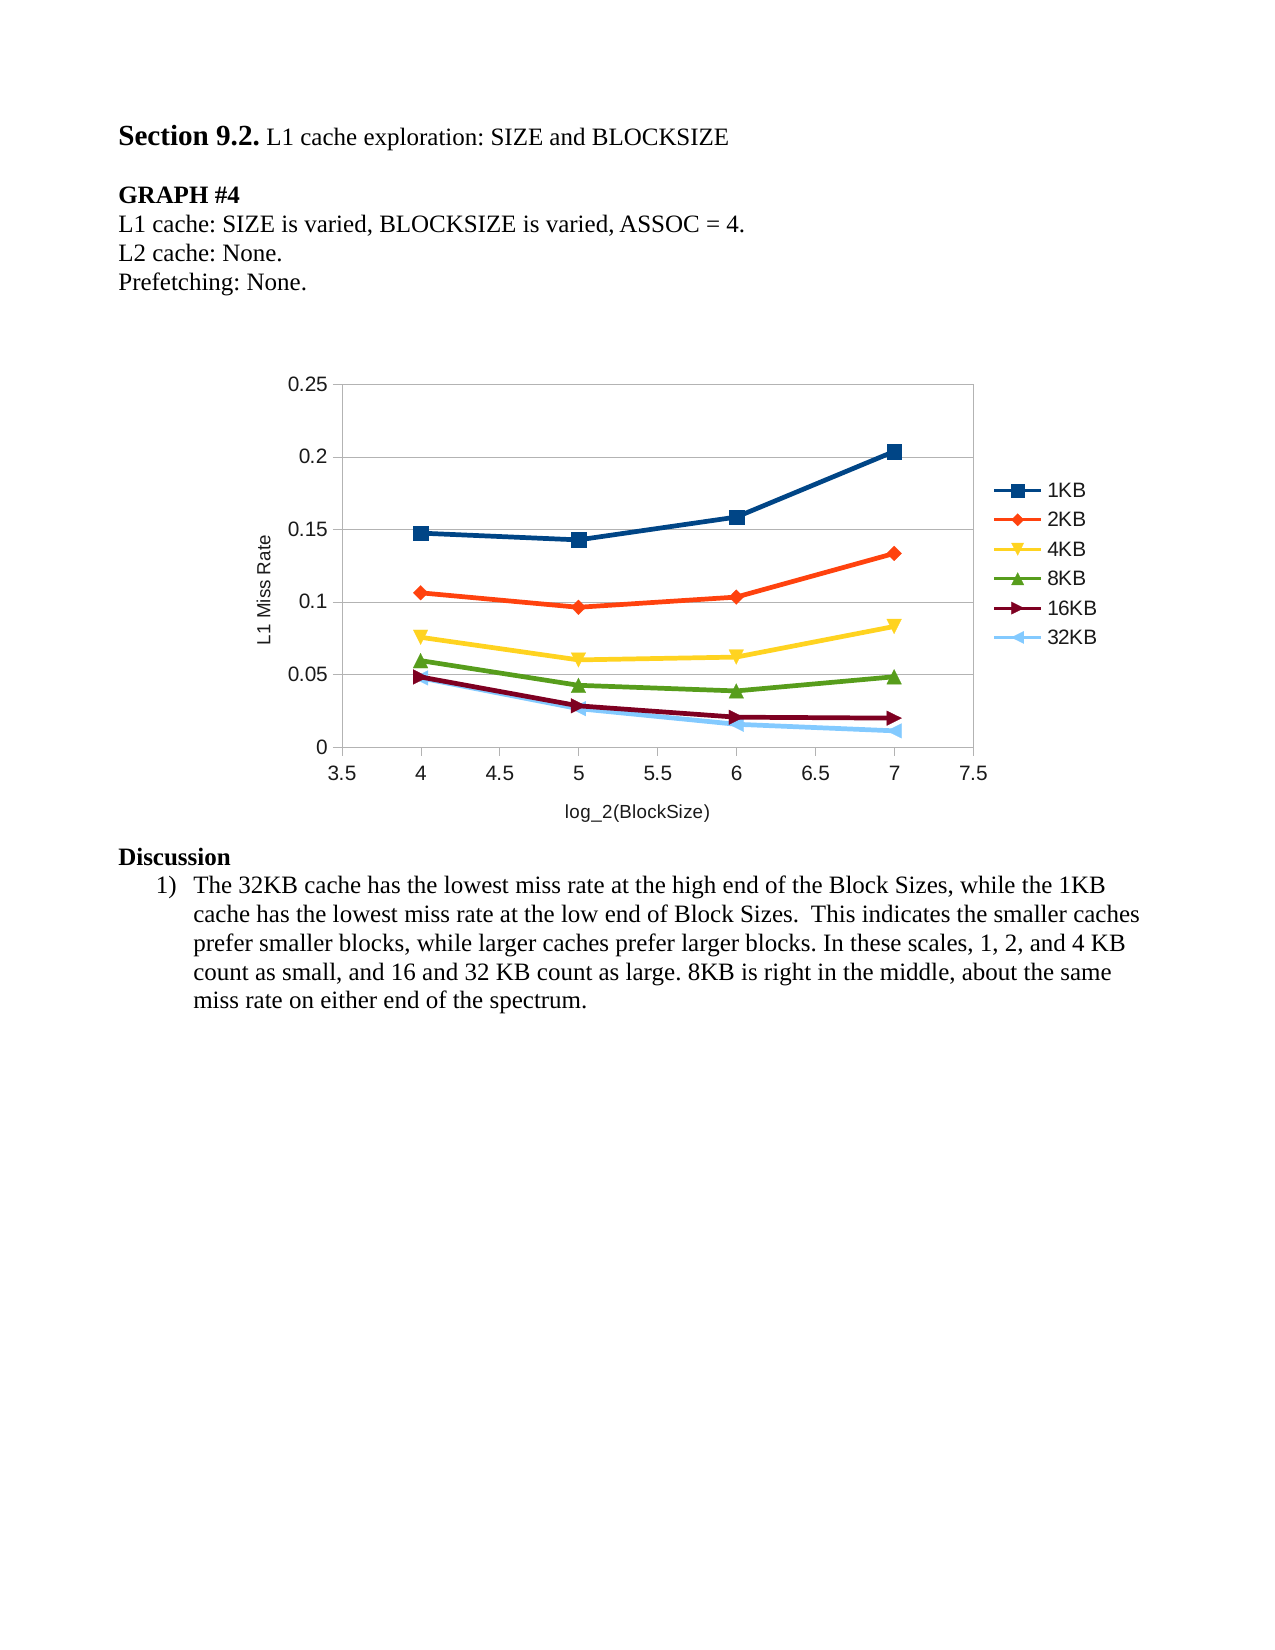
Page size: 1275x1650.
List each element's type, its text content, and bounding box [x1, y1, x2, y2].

text Prefetching: None. [118, 267, 1157, 295]
text L1 cache: SIZE is varied, BLOCKSIZE is varied, ASSOC = 4. [118, 209, 1157, 238]
text Discussion [118, 842, 1157, 870]
text Section 9.2. L1 cache exploration: SIZE and BLOCKSIZE [118, 118, 1157, 152]
text GRAPH #4 [118, 180, 1157, 209]
text L2 cache: None. [118, 238, 1157, 267]
list The 32KB cache has the lowest miss rate at the high end of the Block Sizes, while the 1KB cache has the lowest miss rate at the low end of Block Sizes. This indicates the smaller caches prefer smaller blocks, while larger caches prefer larger blocks. In these scales, 1, 2, and 4 KB count as small, and 16 and 32 KB count as large. 8KB is right in the middle, about the same miss rate on either end of the spectrum. [156, 870, 1157, 1014]
